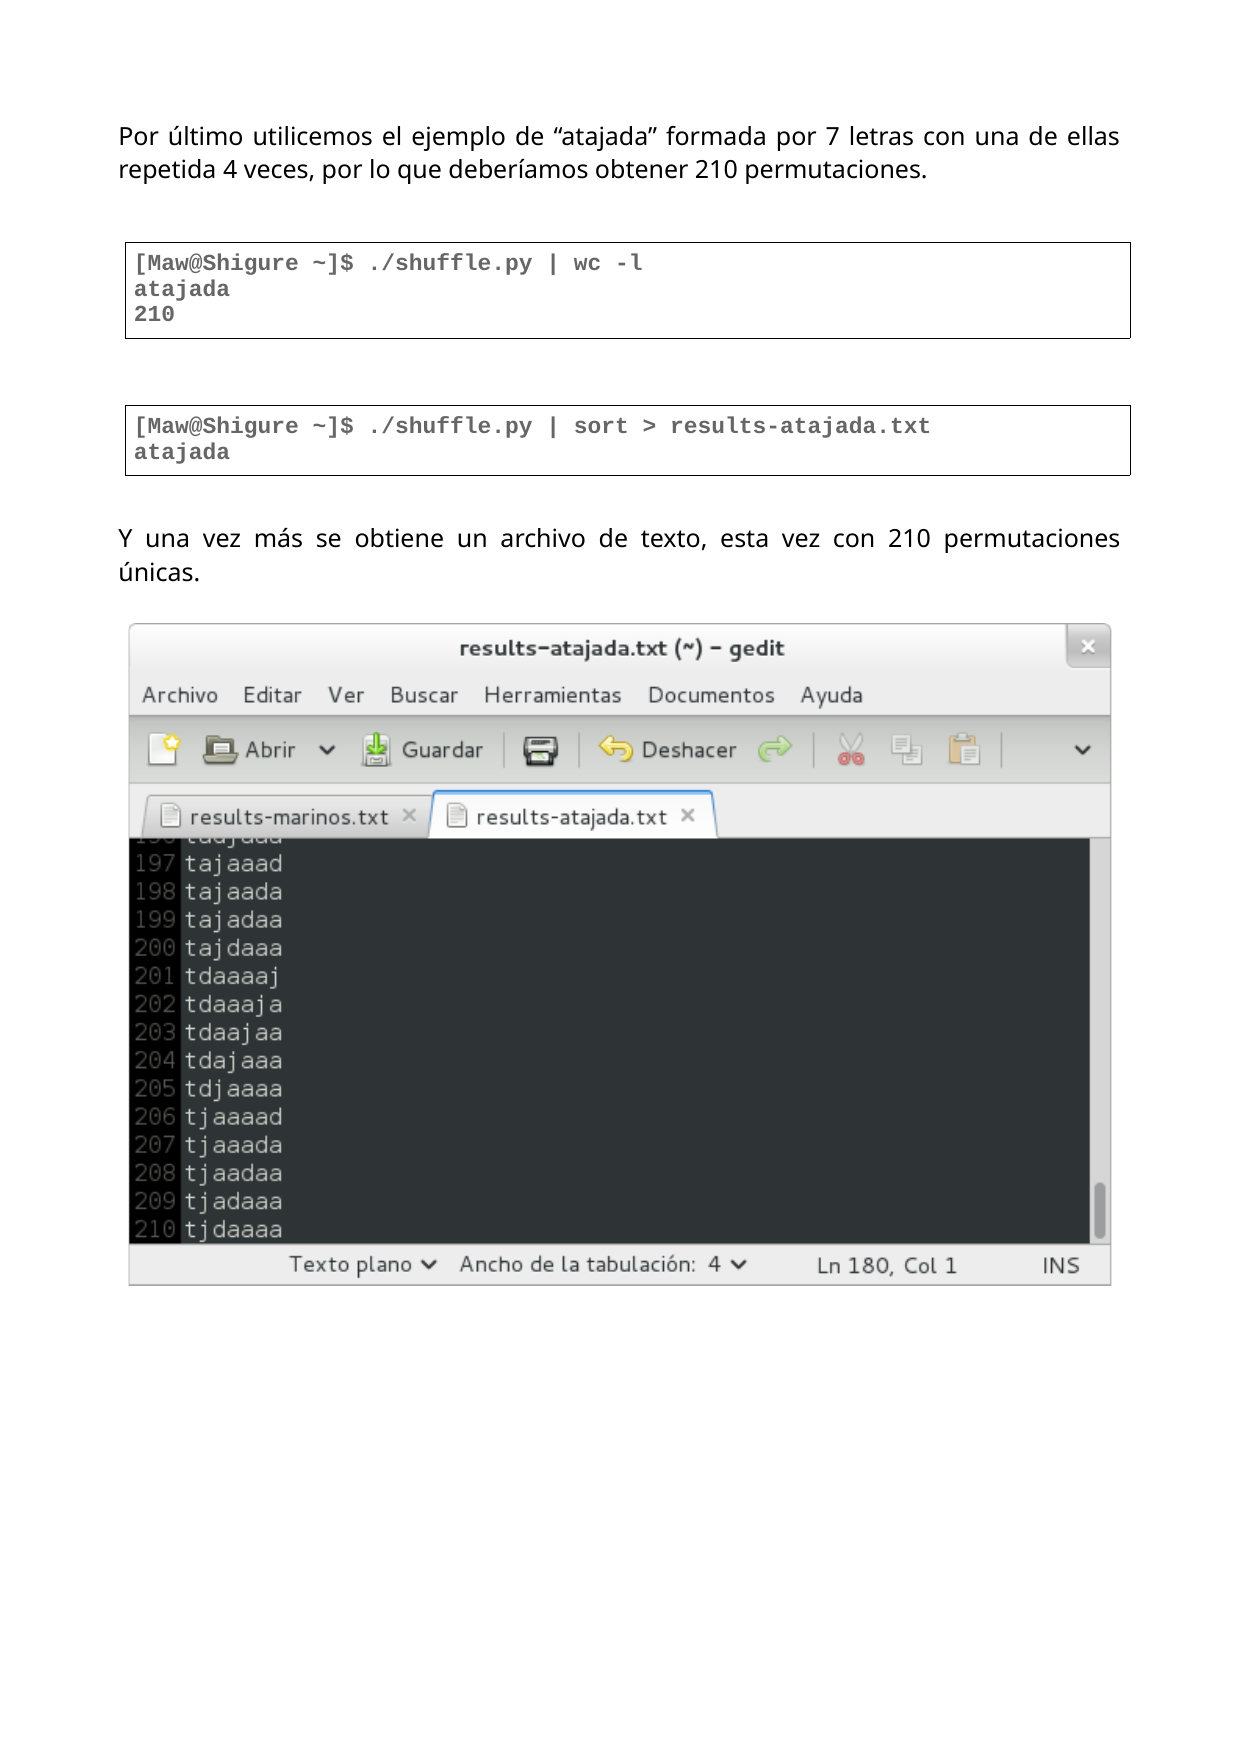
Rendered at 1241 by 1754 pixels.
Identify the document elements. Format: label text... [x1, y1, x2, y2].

text 210 [134, 303, 1121, 329]
text [Maw@Shigure ~]$ ./shuffle.py | sort > results-atajada.txt [134, 414, 1121, 440]
text atajada [134, 277, 1121, 303]
text Y una vez más se obtiene un archivo de texto, esta vez con 210 permutaciones únicas. [118, 521, 1122, 589]
picture [128, 623, 1112, 1286]
text Por último utilicemos el ejemplo de “atajada” formada por 7 letras con una de ellas repetida 4 veces, por lo que deberíamos obtener 210 permutaciones. [118, 118, 1122, 186]
text [Maw@Shigure ~]$ ./shuffle.py | wc -l [134, 251, 1121, 277]
text atajada [134, 440, 1121, 466]
